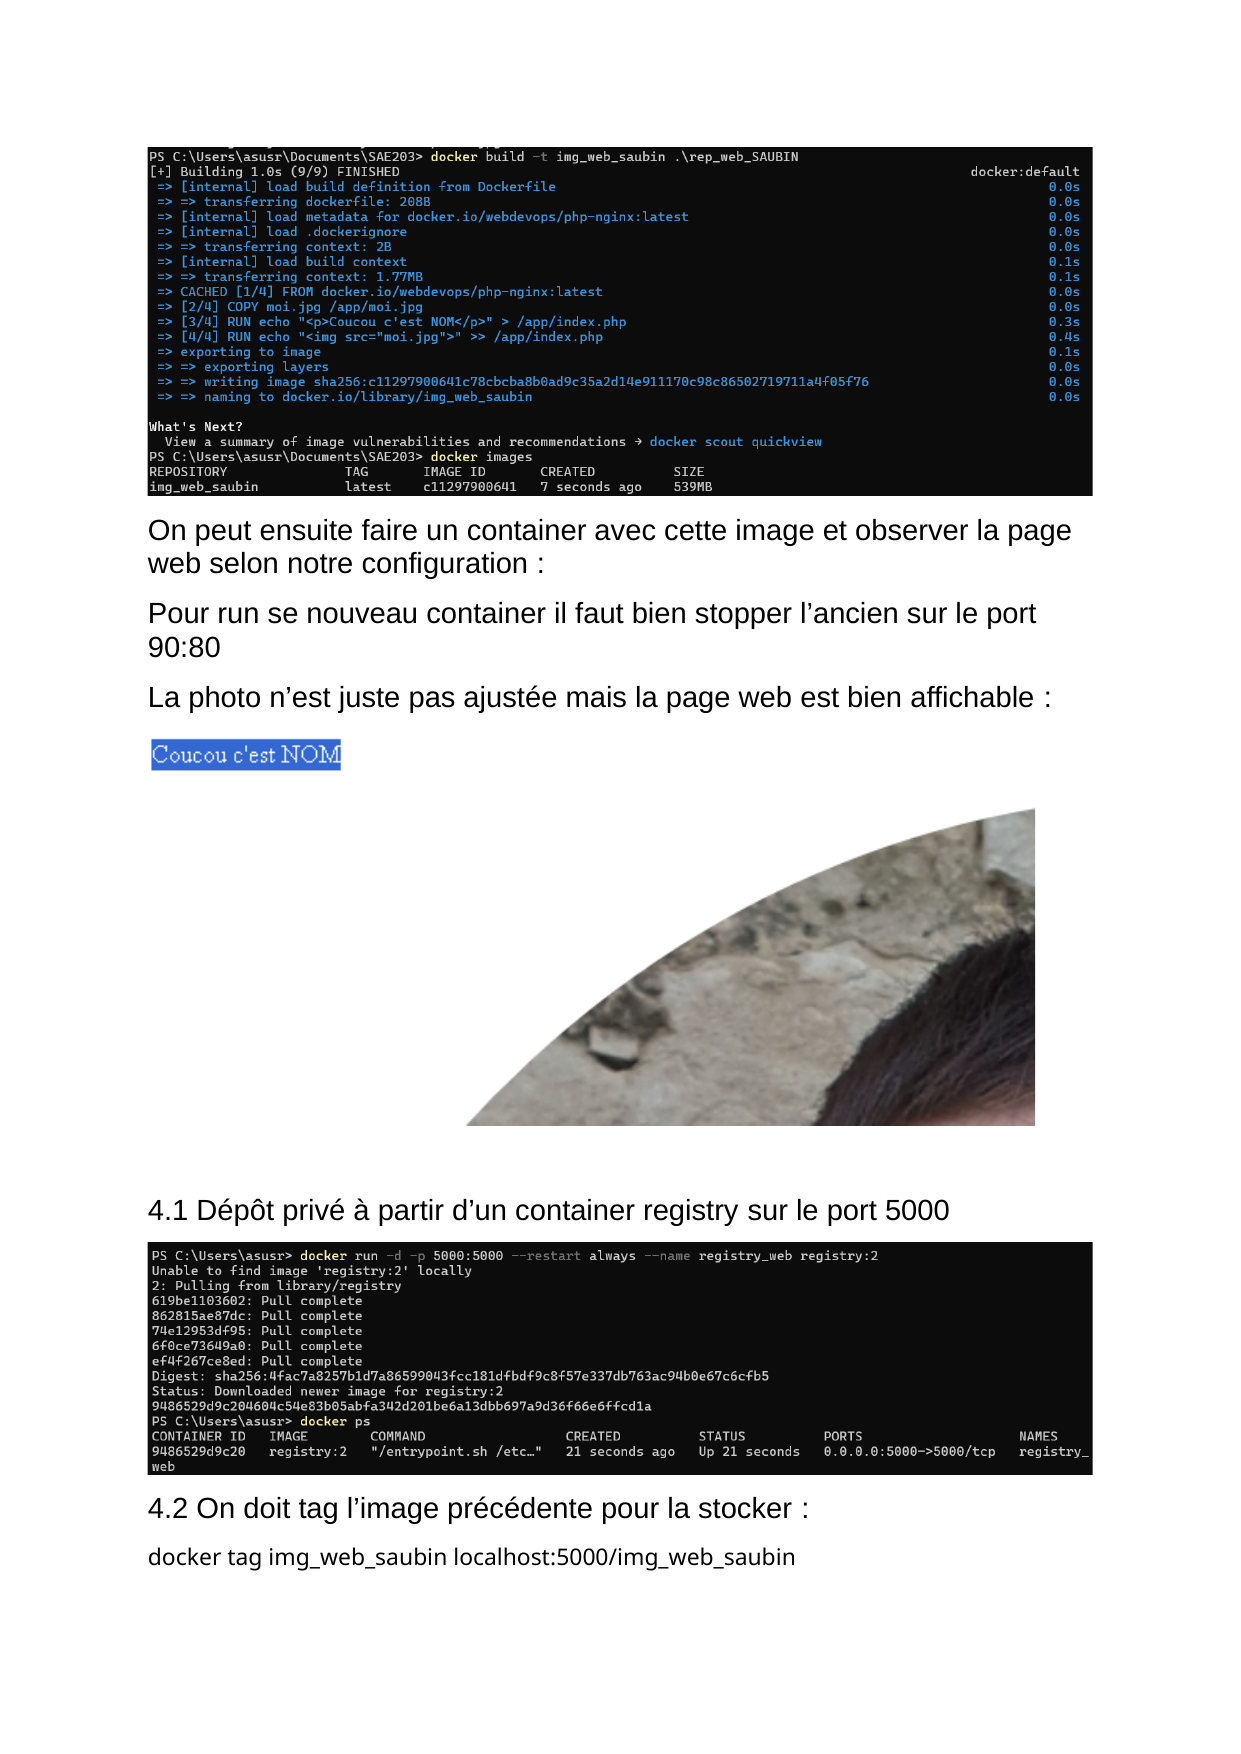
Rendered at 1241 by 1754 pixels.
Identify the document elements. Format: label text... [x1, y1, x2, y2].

text 4.2 On doit tag l’image précédente pour la stocker : [148, 1491, 1093, 1524]
text Pour run se nouveau container il faut bien stopper l’ancien sur le port 90:80 [148, 596, 1093, 663]
text 4.1 Dépôt privé à partir d’un container registry sur le port 5000 [148, 1193, 1093, 1226]
text docker tag img_web_saubin localhost:5000/img_web_saubin [148, 1541, 1093, 1572]
text La photo n’est juste pas ajustée mais la page web est bien affichable : [148, 680, 1093, 714]
text On peut ensuite faire un container avec cette image et observer la page web selon notre configuration : [148, 513, 1093, 580]
